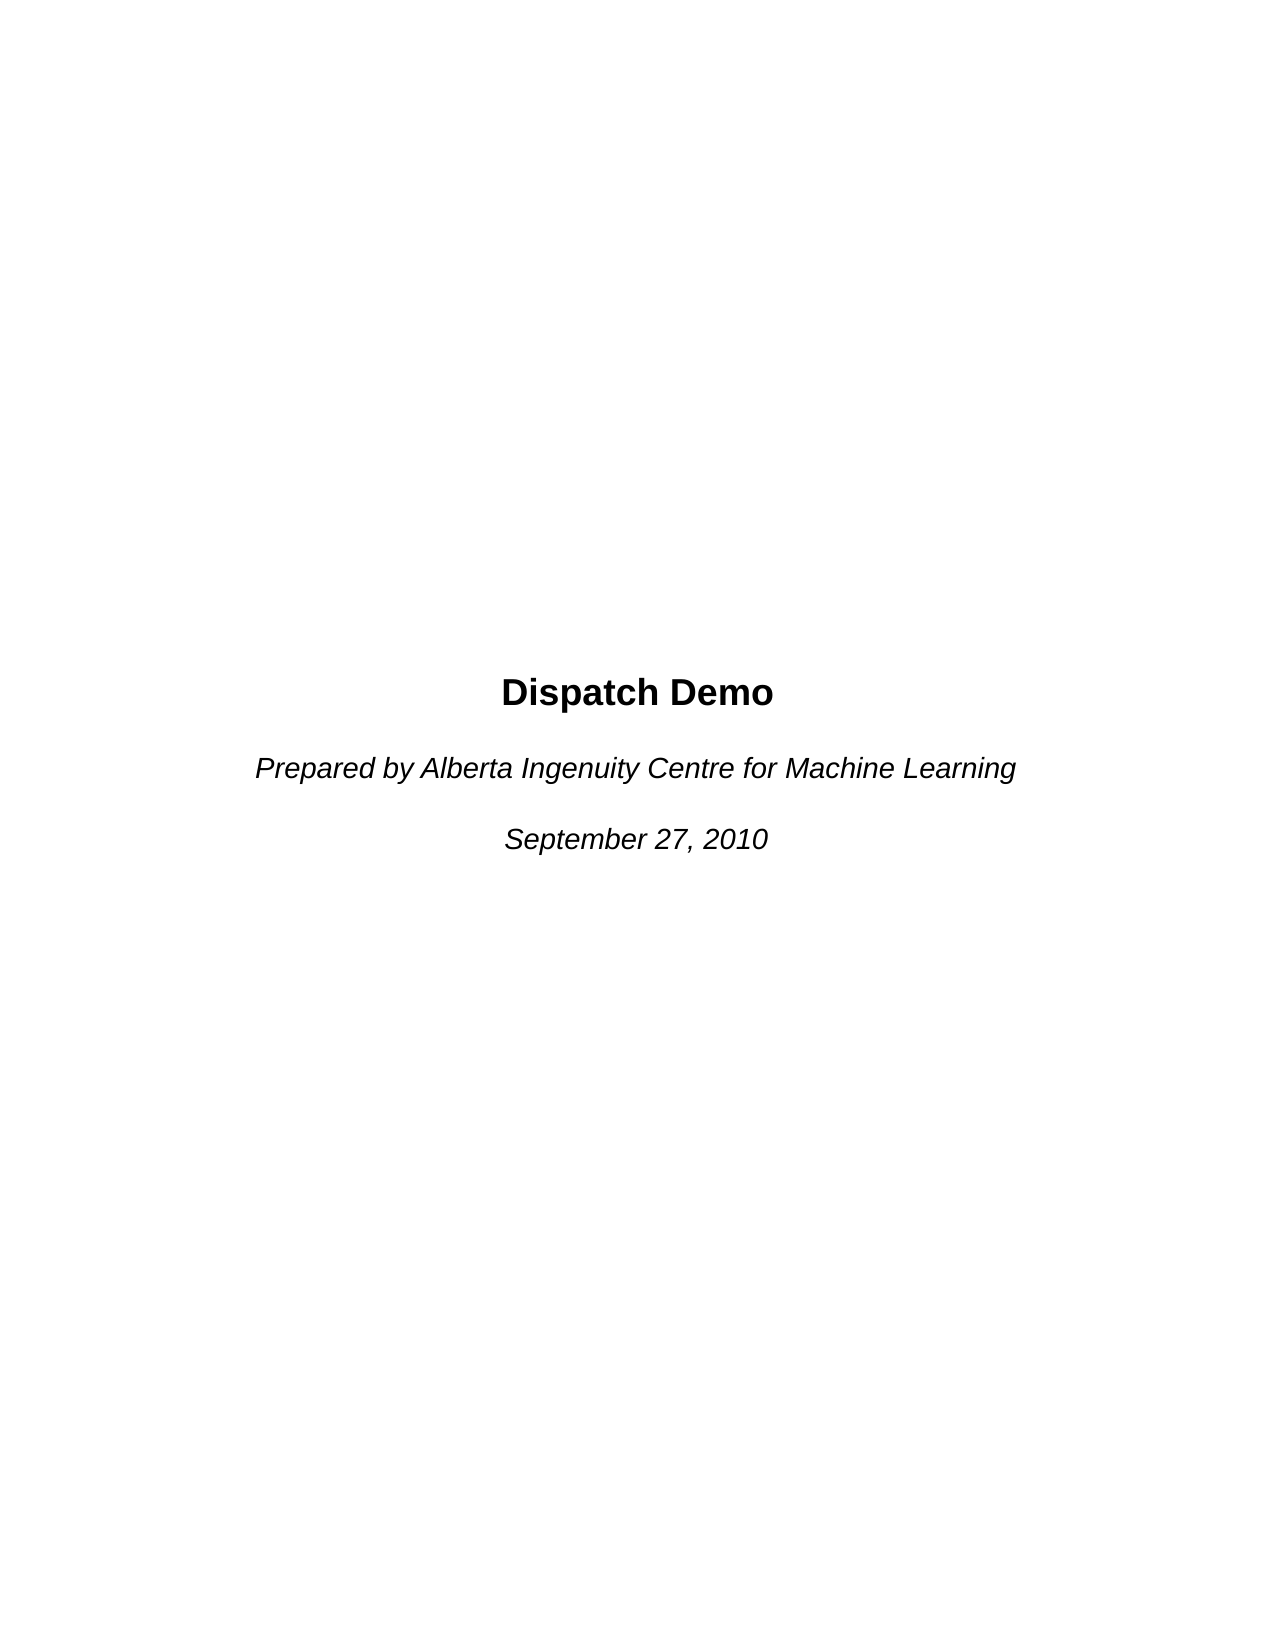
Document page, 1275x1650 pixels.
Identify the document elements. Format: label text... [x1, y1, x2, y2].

title Dispatch Demo [190, 670, 1085, 713]
subtitle Prepared by Alberta Ingenuity Centre for Machine Learning [190, 751, 1085, 784]
subtitle September 27, 2010 [190, 822, 1085, 856]
